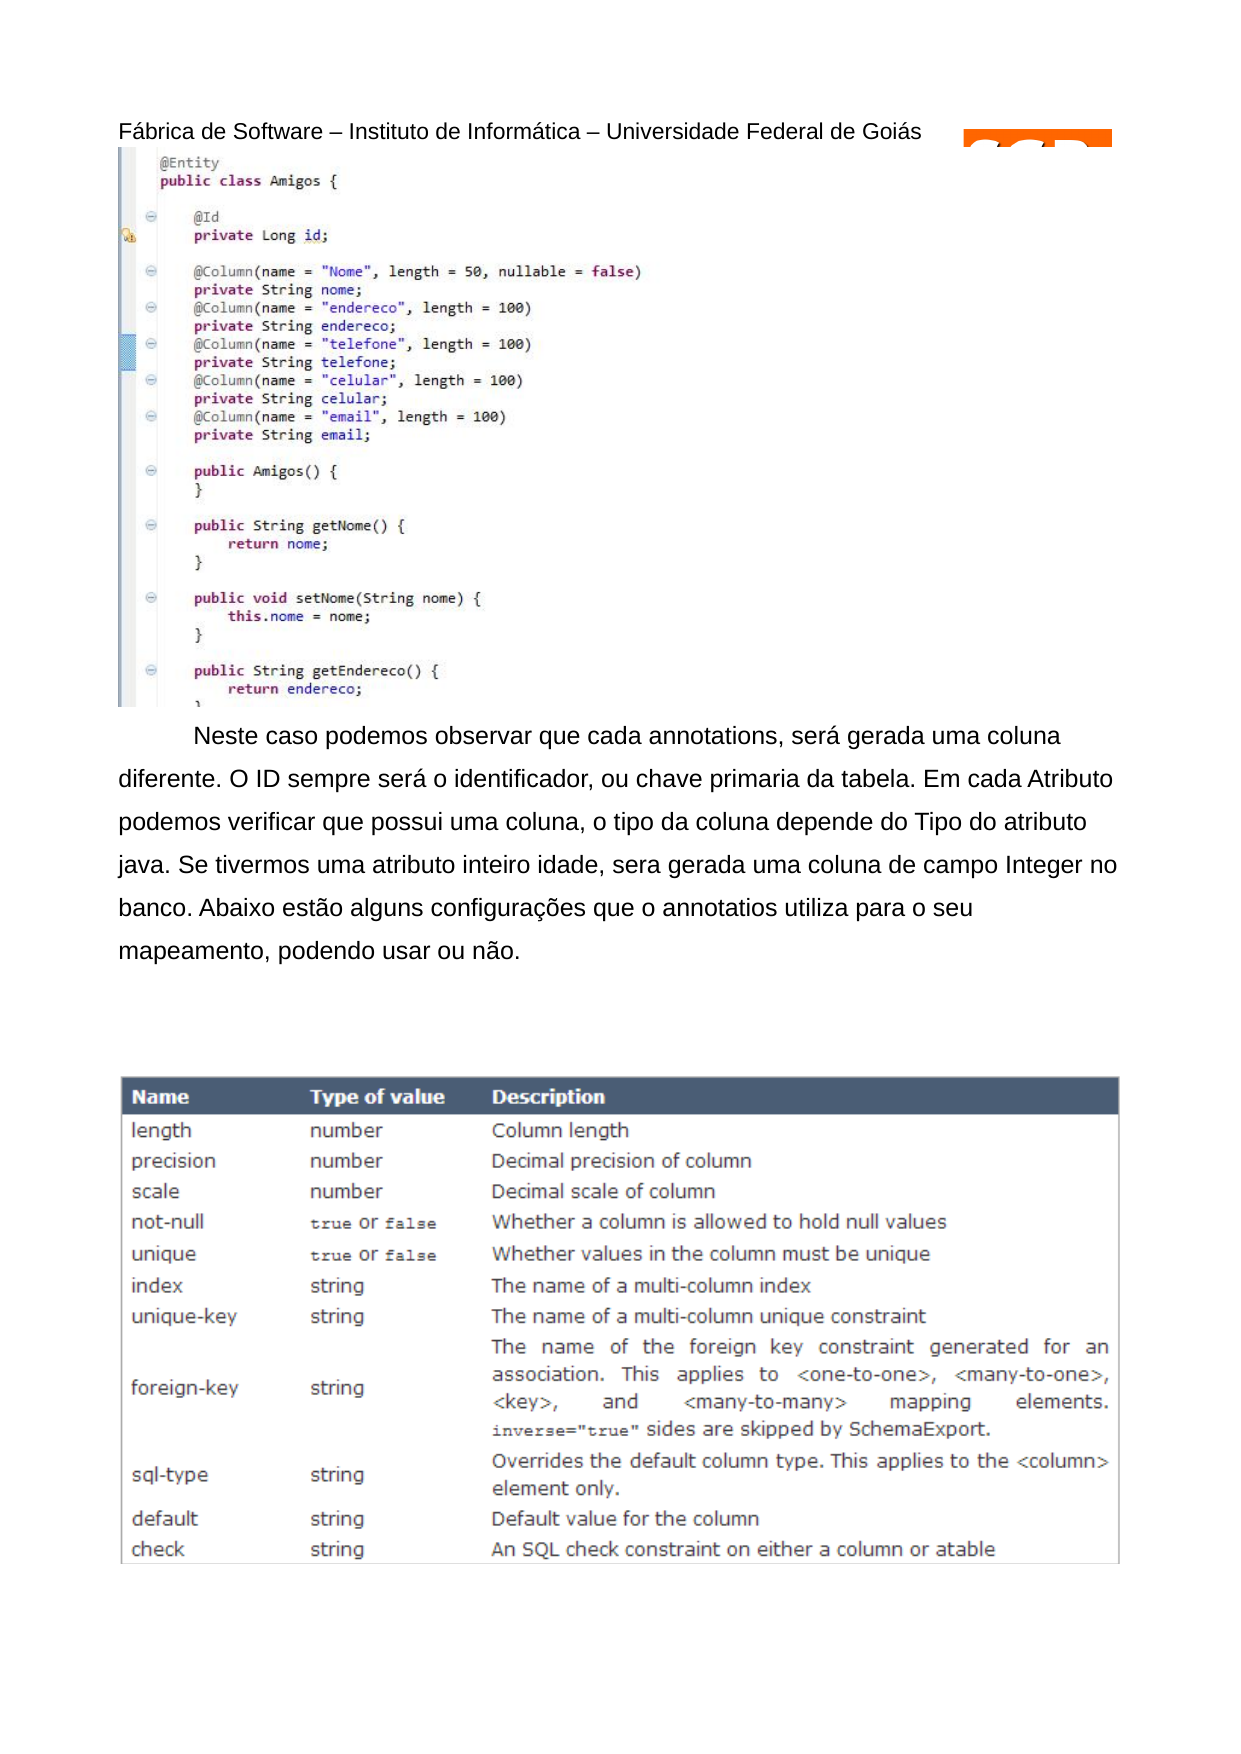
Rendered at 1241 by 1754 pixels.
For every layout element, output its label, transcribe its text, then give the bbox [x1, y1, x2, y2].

text Neste caso podemos observar que cada annotations, será gerada uma coluna diferente. O ID sempre será o identificador, ou chave primaria da tabela. Em cada Atributo podemos verificar que possui uma coluna, o tipo da coluna depende do Tipo do atributo java. Se tivermos uma atributo inteiro idade, sera gerada uma coluna de campo Integer no banco. Abaixo estão alguns configurações que o annotatios utiliza para o seu mapeamento, podendo usar ou não. [118, 707, 1122, 965]
picture [118, 129, 1123, 707]
